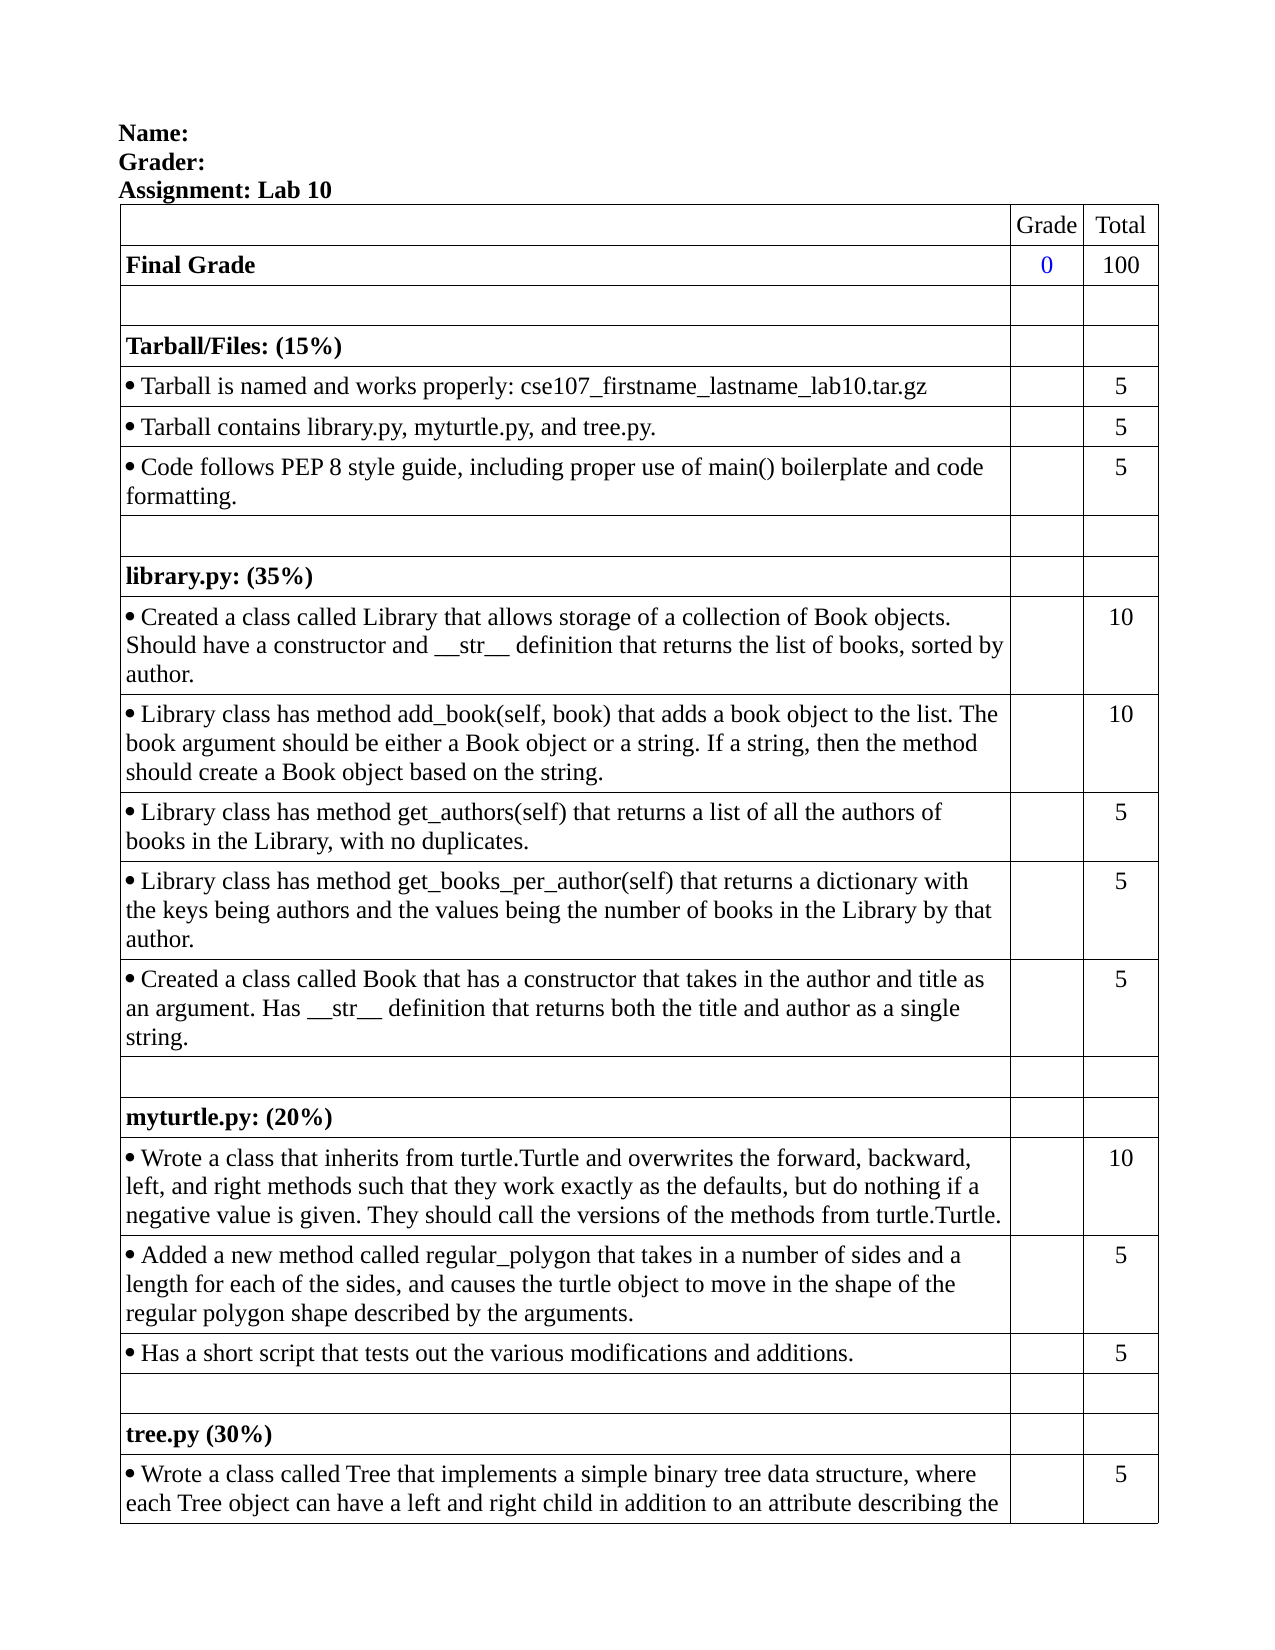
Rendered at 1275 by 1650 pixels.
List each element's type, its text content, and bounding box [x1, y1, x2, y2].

table_cell [1011, 1334, 1083, 1373]
table_cell 10 [1084, 695, 1158, 792]
table_cell [1011, 557, 1083, 596]
table_cell [1084, 326, 1158, 366]
table_cell Tarball/Files: (15%) [121, 326, 1010, 366]
table_cell 5 [1084, 407, 1158, 446]
table_cell Added a new method called regular_polygon that takes in a number of sides and a length for each of the sides, and causes the turtle object to move in the shape of the regular polygon shape described by the arguments. [121, 1236, 1010, 1332]
table_cell 100 [1084, 246, 1158, 285]
table_cell [1084, 286, 1158, 325]
table_cell Tarball is named and works properly: cse107_firstname_lastname_lab10.tar.gz [121, 367, 1010, 406]
table_cell [1011, 1138, 1083, 1235]
table_cell Has a short script that tests out the various modifications and additions. [121, 1334, 1010, 1373]
table_cell [121, 286, 1010, 325]
table_cell [1011, 1057, 1083, 1097]
table_cell myturtle.py: (20%) [121, 1098, 1010, 1137]
text Name: [118, 118, 1157, 147]
table_cell [1011, 862, 1083, 958]
table_cell 5 [1084, 1334, 1158, 1373]
table_cell [121, 1374, 1010, 1413]
table_cell library.py: (35%) [121, 557, 1010, 596]
table_header Total [1084, 205, 1158, 245]
table_cell [1011, 695, 1083, 792]
table_cell [1011, 1098, 1083, 1137]
table_cell Tarball contains library.py, myturtle.py, and tree.py. [121, 407, 1010, 446]
text Grader: [118, 147, 1157, 176]
table_cell Final Grade [121, 246, 1010, 285]
table_cell [1084, 1374, 1158, 1413]
table_cell Code follows PEP 8 style guide, including proper use of main() boilerplate and code formatting. [121, 447, 1010, 515]
table_cell 5 [1084, 367, 1158, 406]
table_cell Library class has method add_book(self, book) that adds a book object to the list. The book argument should be either a Book object or a string. If a string, then the method should create a Book object based on the string. [121, 695, 1010, 792]
table_cell [121, 516, 1010, 556]
table_cell Library class has method get_authors(self) that returns a list of all the authors of books in the Library, with no duplicates. [121, 793, 1010, 861]
table_cell [1084, 516, 1158, 556]
table_cell 5 [1084, 862, 1158, 958]
table_cell Wrote a class that inherits from turtle.Turtle and overwrites the forward, backward, left, and right methods such that they work exactly as the defaults, but do nothing if a negative value is given. They should call the versions of the methods from turtle.Turtle. [121, 1138, 1010, 1235]
table_cell tree.py (30%) [121, 1414, 1010, 1453]
table_cell Library class has method get_books_per_author(self) that returns a dictionary with the keys being authors and the values being the number of books in the Library by that author. [121, 862, 1010, 958]
table_cell [1084, 1057, 1158, 1097]
table_cell 10 [1084, 1138, 1158, 1235]
table_cell [1011, 1414, 1083, 1453]
table_cell 10 [1084, 597, 1158, 694]
table_cell [1011, 793, 1083, 861]
table_cell [1084, 557, 1158, 596]
table_cell 5 [1084, 1236, 1158, 1332]
table_cell Created a class called Book that has a constructor that takes in the author and title as an argument. Has __str__ definition that returns both the title and author as a single string. [121, 960, 1010, 1056]
table_cell [121, 1057, 1010, 1097]
table_cell [1011, 407, 1083, 446]
table_cell 5 [1084, 447, 1158, 515]
table_header Grade [1011, 205, 1083, 245]
table_cell 0 [1011, 246, 1083, 285]
table_cell [1011, 960, 1083, 1056]
table_cell [1011, 367, 1083, 406]
table_cell 5 [1084, 793, 1158, 861]
table_cell 5 [1084, 960, 1158, 1056]
table_cell Created a class called Library that allows storage of a collection of Book objects. Should have a constructor and __str__ definition that returns the list of books, sorted by author. [121, 597, 1010, 694]
table_cell [1011, 516, 1083, 556]
table_cell [1084, 1098, 1158, 1137]
table_cell [1011, 326, 1083, 366]
table_cell 5 [1084, 1455, 1158, 1522]
table_cell [1084, 1414, 1158, 1453]
table_cell [1011, 286, 1083, 325]
table_cell Wrote a class called Tree that implements a simple binary tree data structure, where each Tree object can have a left and right child in addition to an attribute describing the [121, 1455, 1010, 1522]
table_cell [1011, 1236, 1083, 1332]
text Assignment: Lab 10 [118, 176, 1157, 204]
table_cell [1011, 597, 1083, 694]
table_header [121, 205, 1010, 245]
table_cell [1011, 447, 1083, 515]
table_cell [1011, 1374, 1083, 1413]
table_cell [1011, 1455, 1083, 1522]
